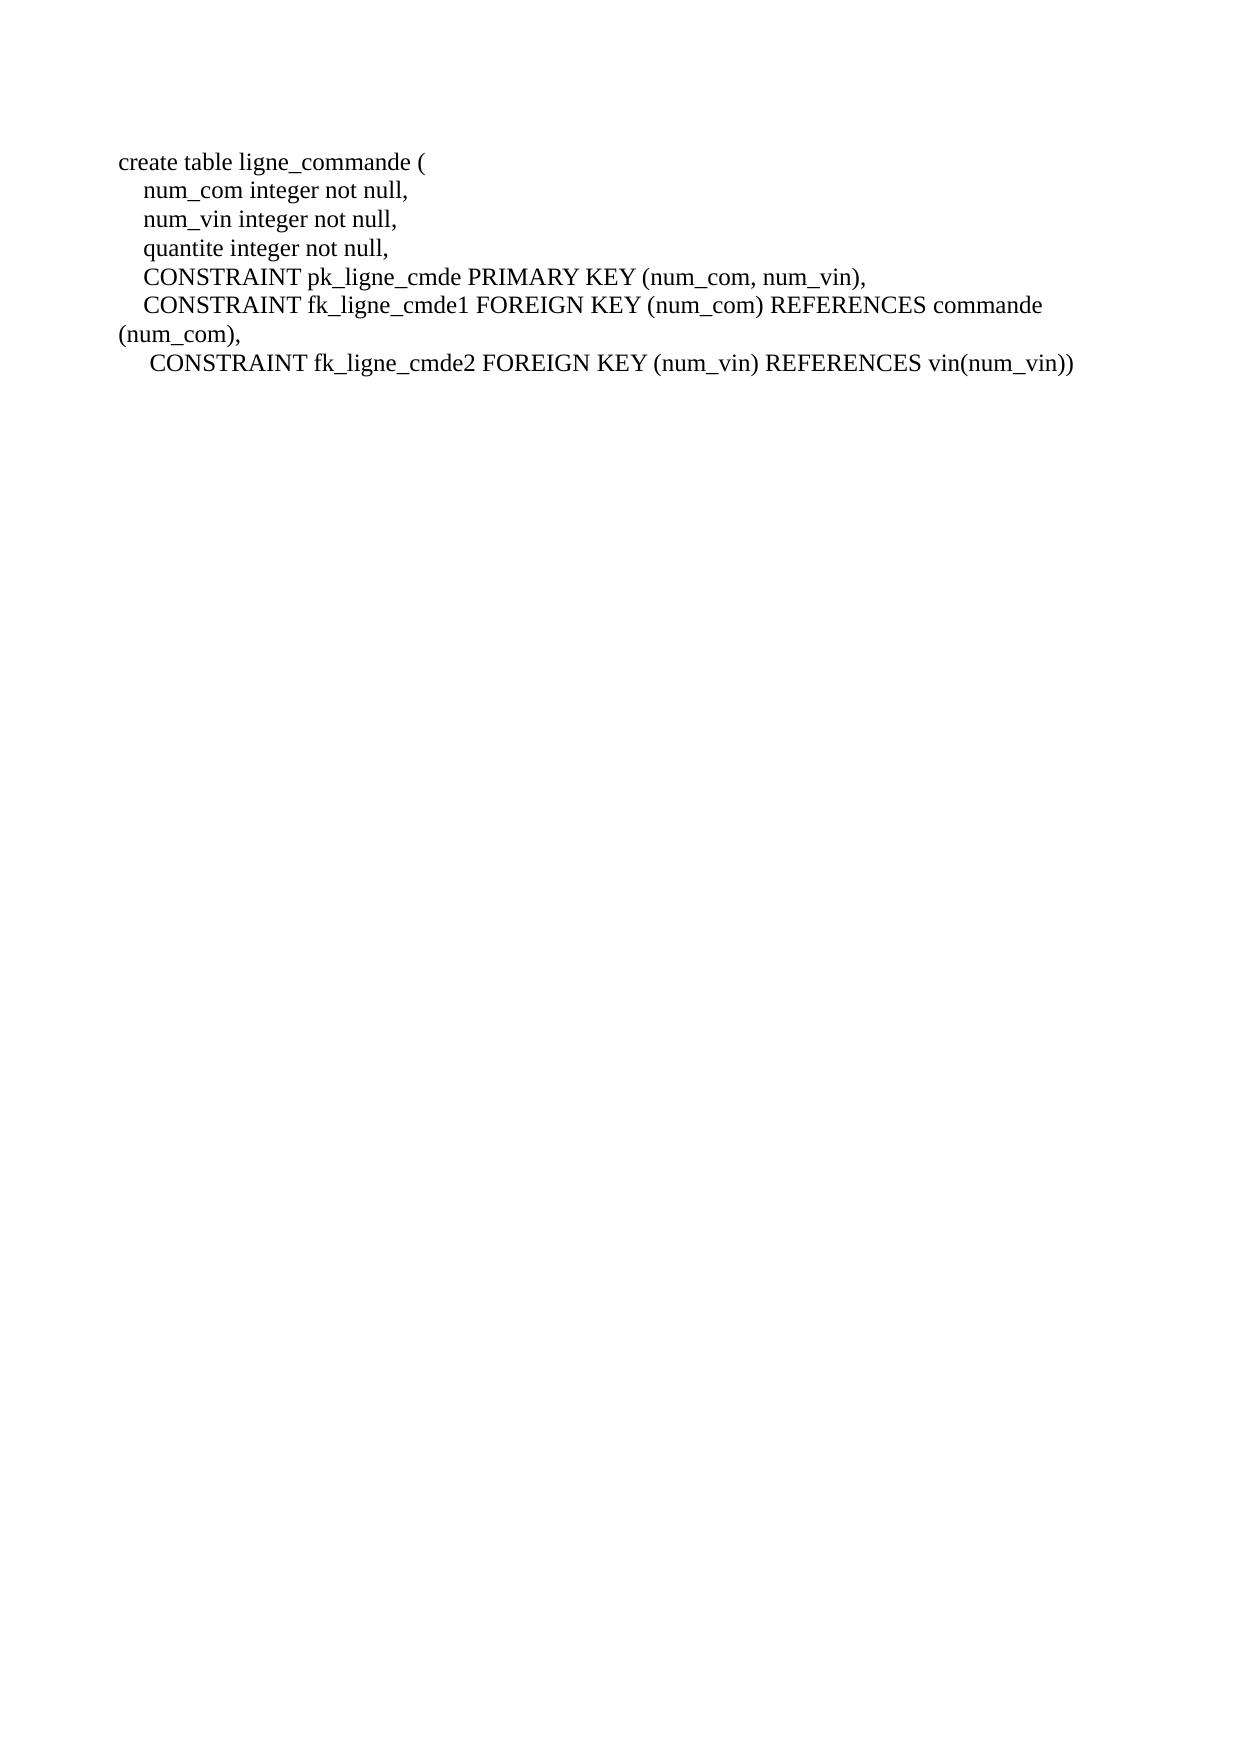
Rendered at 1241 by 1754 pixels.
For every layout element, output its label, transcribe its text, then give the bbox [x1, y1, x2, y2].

text CONSTRAINT pk_ligne_cmde PRIMARY KEY (num_com, num_vin), [118, 262, 1122, 291]
text num_com integer not null, [118, 176, 1122, 204]
text quantite integer not null, [118, 233, 1122, 262]
text num_vin integer not null, [118, 204, 1122, 233]
text CONSTRAINT fk_ligne_cmde2 FOREIGN KEY (num_vin) REFERENCES vin(num_vin)) [118, 348, 1122, 377]
text create table ligne_commande ( [118, 147, 1122, 176]
text CONSTRAINT fk_ligne_cmde1 FOREIGN KEY (num_com) REFERENCES commande (num_com), [118, 291, 1122, 348]
